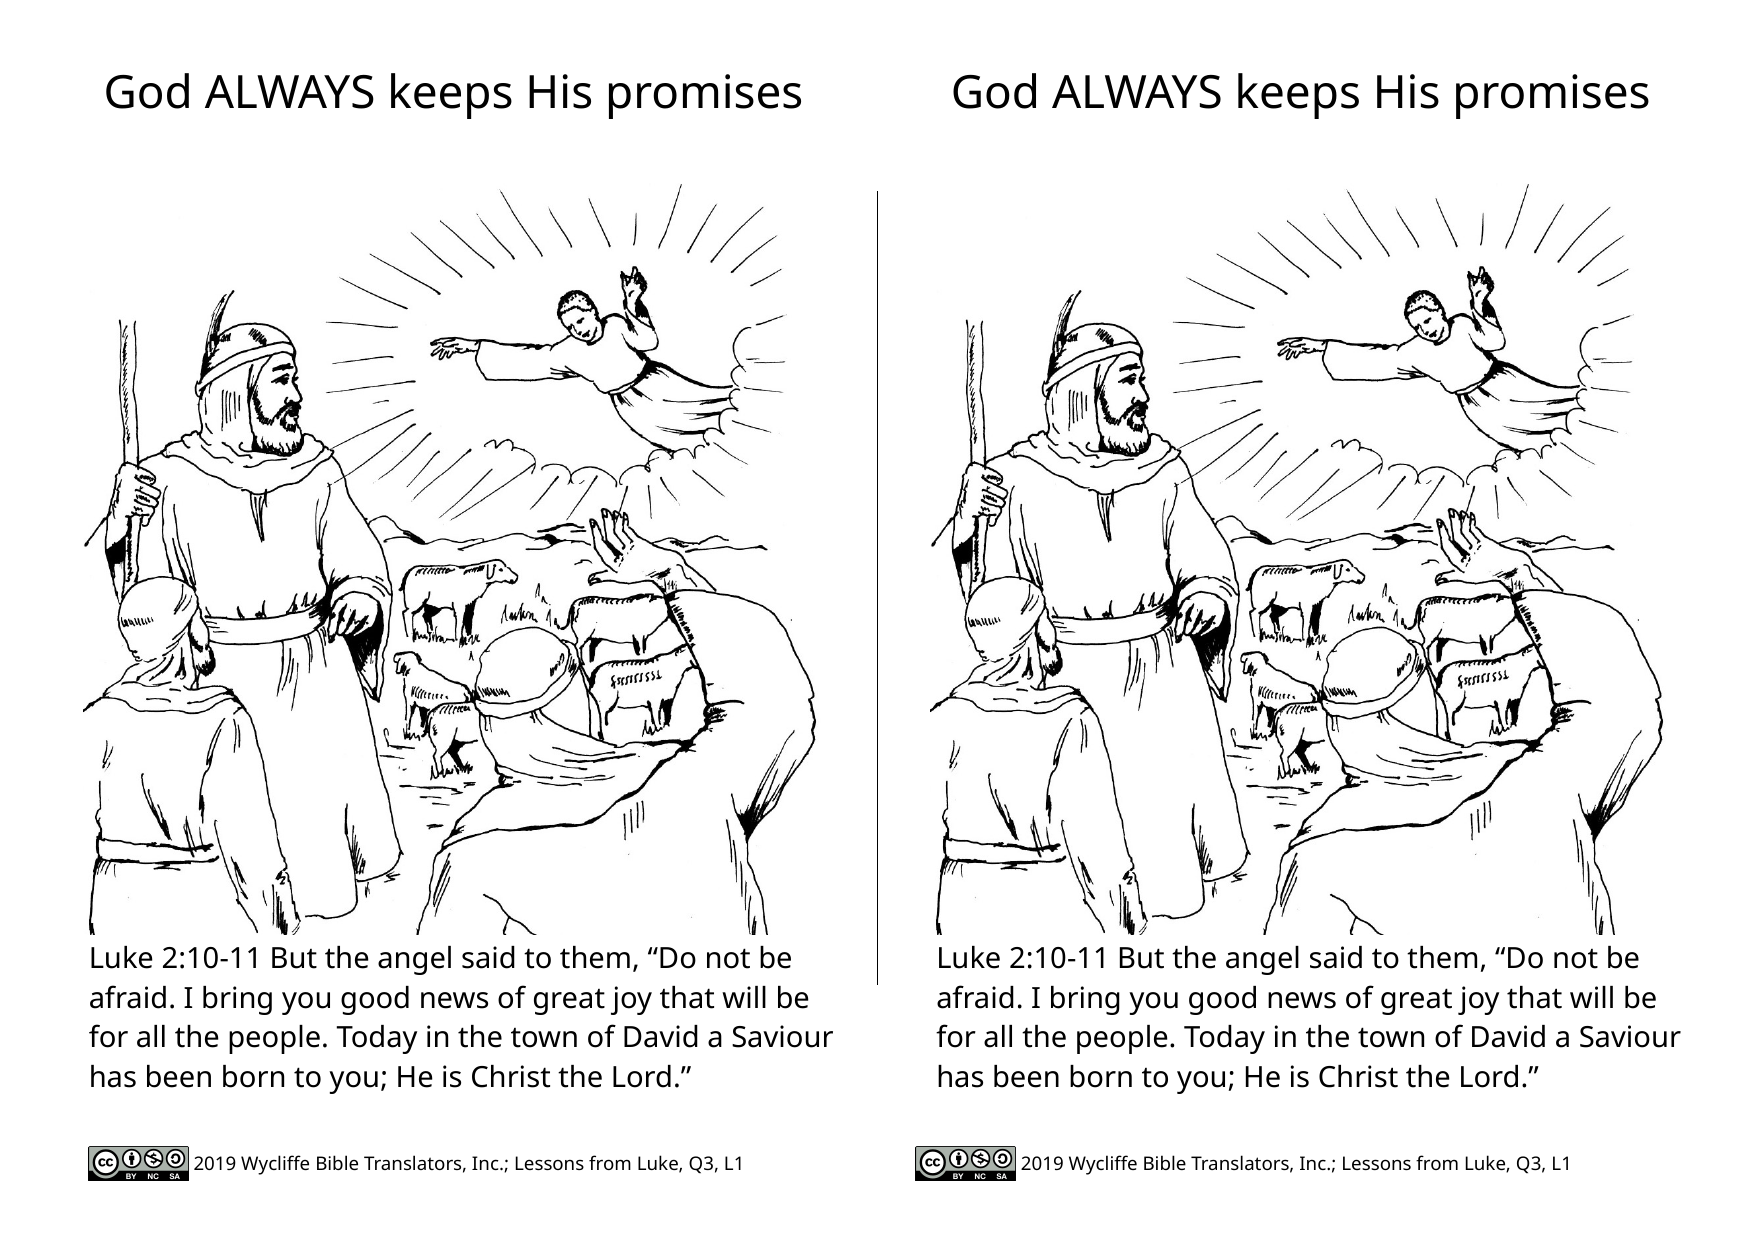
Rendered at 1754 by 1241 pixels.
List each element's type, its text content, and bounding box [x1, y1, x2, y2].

text Luke 2:10-11 But the angel said to them, “Do not be afraid. I bring you good news of great joy that will be for all the people. Today in the town of David a Saviour has been born to you; He is Christ the Lord.” [88, 937, 847, 1096]
text God ALWAYS keeps His promises [906, 59, 1695, 184]
picture [930, 183, 1671, 935]
picture [88, 1146, 189, 1181]
picture [915, 1146, 1016, 1181]
picture [83, 183, 824, 935]
text God ALWAYS keeps His promises [59, 59, 847, 184]
text Luke 2:10-11 But the angel said to them, “Do not be afraid. I bring you good news of great joy that will be for all the people. Today in the town of David a Saviour has been born to you; He is Christ the Lord.” [936, 937, 1695, 1096]
